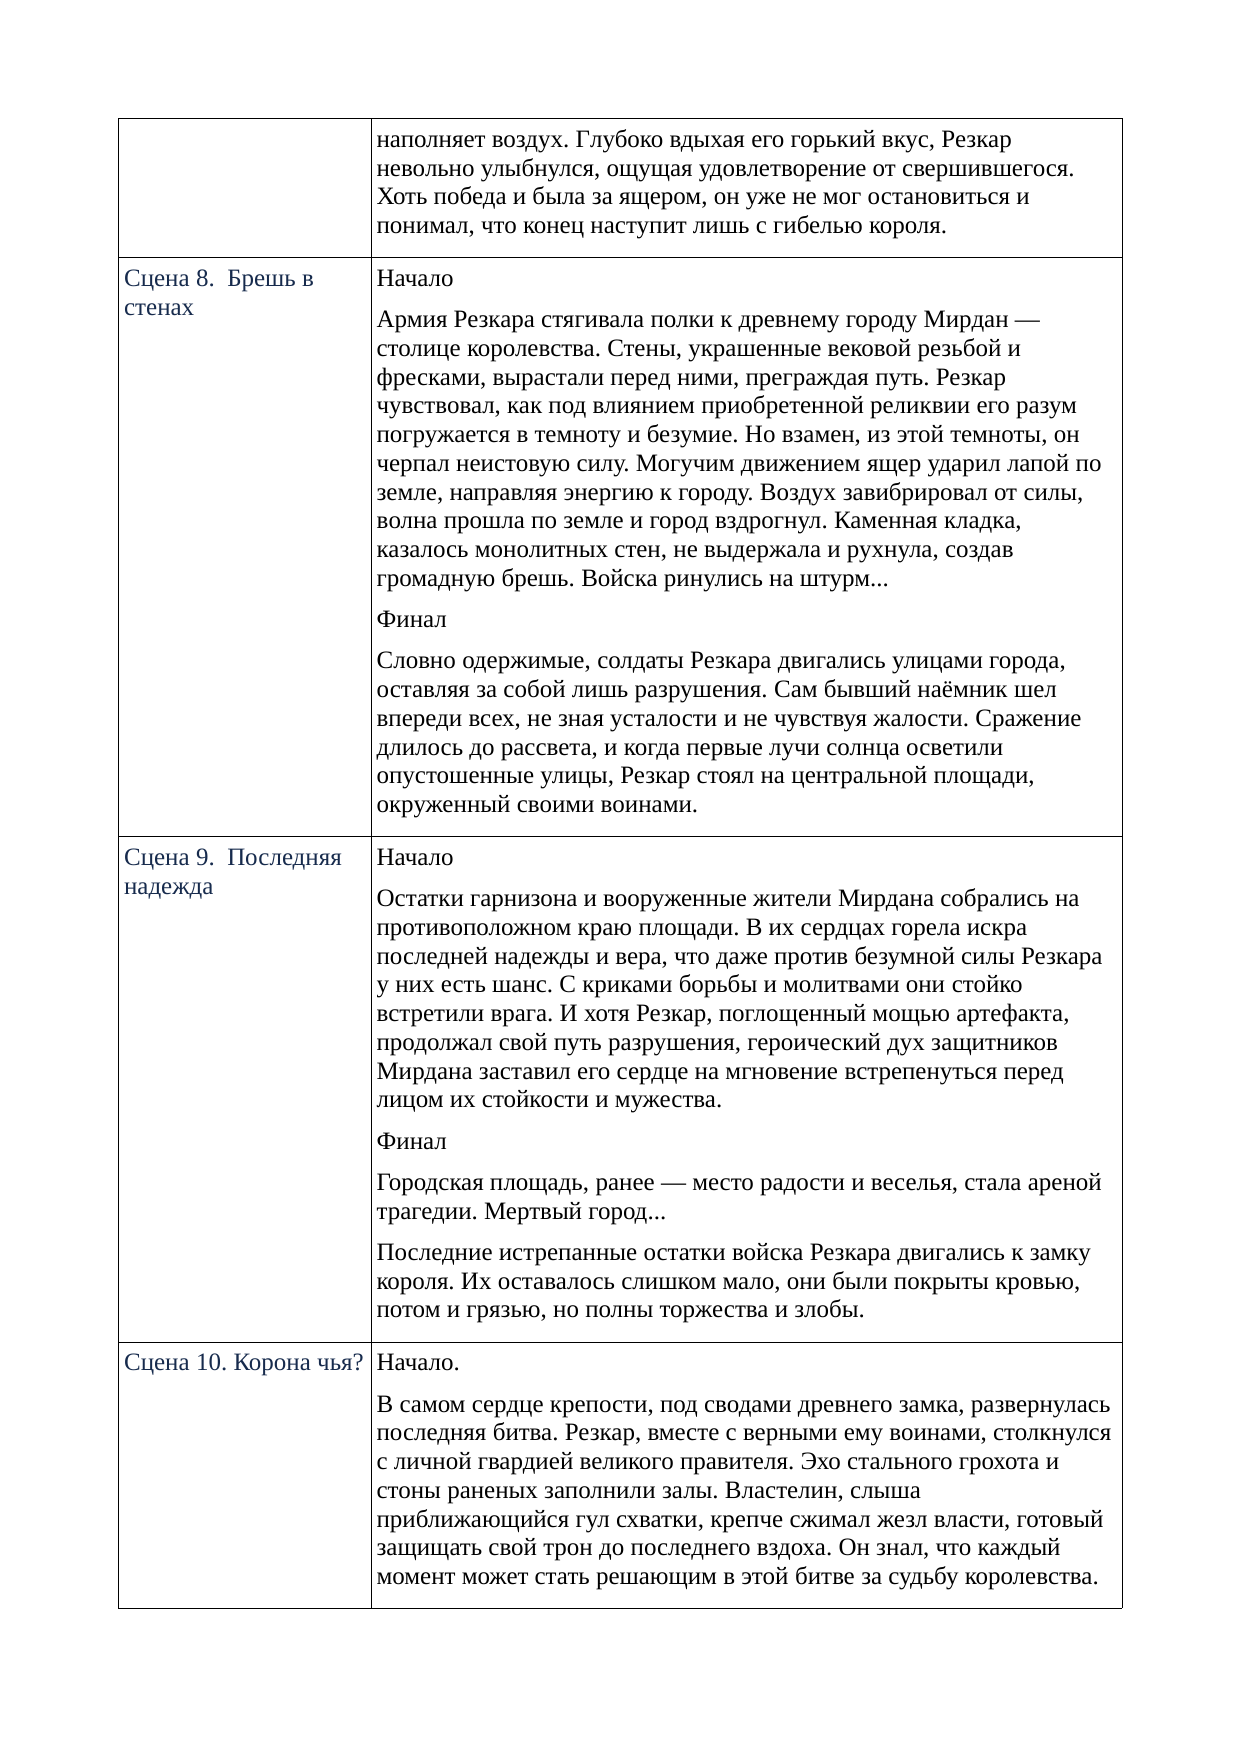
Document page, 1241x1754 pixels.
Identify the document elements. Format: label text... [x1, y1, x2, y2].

table_cell Начало Остатки гарнизона и вооруженные жители Мирдана собрались на противоположном краю площади. В их сердцах горела искра последней надежды и вера, что даже против безумной силы Резкара у них есть шанс. С криками борьбы и молитвами они стойко встретили врага. И хотя Резкар, поглощенный мощью артефакта, продолжал свой путь разрушения, героический дух защитников Мирдана заставил его сердце на мгновение встрепенуться перед лицом их стойкости и мужества. Финал Городская площадь, ранее — место радости и веселья, стала ареной трагедии. Мертвый город... Последние истрепанные остатки войска Резкара двигались к замку короля. Их оставалось слишком мало, они были покрыты кровью, потом и грязью, но полны торжества и злобы. [372, 837, 1122, 1342]
table_cell Начало Армия Резкара стягивала полки к древнему городу Мирдан — столице королевства. Стены, украшенные вековой резьбой и фресками, вырастали перед ними, преграждая путь. Резкар чувствовал, как под влиянием приобретенной реликвии его разум погружается в темноту и безумие. Но взамен, из этой темноты, он черпал неистовую силу. Могучим движением ящер ударил лапой по земле, направляя энергию к городу. Воздух завибрировал от силы, волна прошла по земле и город вздрогнул. Каменная кладка, казалось монолитных стен, не выдержала и рухнула, создав громадную брешь. Войска ринулись на штурм... Финал Словно одержимые, солдаты Резкара двигались улицами города, оставляя за собой лишь разрушения. Сам бывший наёмник шел впереди всех, не зная усталости и не чувствуя жалости. Сражение длилось до рассвета, и когда первые лучи солнца осветили опустошенные улицы, Резкар стоял на центральной площади, окруженный своими воинами. [372, 258, 1122, 836]
table_cell наполняет воздух. Глубоко вдыхая его горький вкус, Резкар невольно улыбнулся, ощущая удовлетворение от свершившегося. Хоть победа и была за ящером, он уже не мог остановиться и понимал, что конец наступит лишь с гибелью короля. [372, 119, 1122, 257]
table_cell Сцена 8. Брешь в стенах [119, 258, 371, 836]
table_cell Начало. В самом сердце крепости, под сводами древнего замка, развернулась последняя битва. Резкар, вместе с верными ему воинами, столкнулся с личной гвардией великого правителя. Эхо стального грохота и стоны раненых заполнили залы. Властелин, слыша приближающийся гул схватки, крепче сжимал жезл власти, готовый защищать свой трон до последнего вздоха. Он знал, что каждый момент может стать решающим в этой битве за судьбу королевства. [372, 1343, 1122, 1608]
table_cell [119, 119, 371, 257]
table_cell Сцена 9. Последняя надежда [119, 837, 371, 1342]
table_cell Сцена 10. Корона чья? [119, 1343, 371, 1608]
